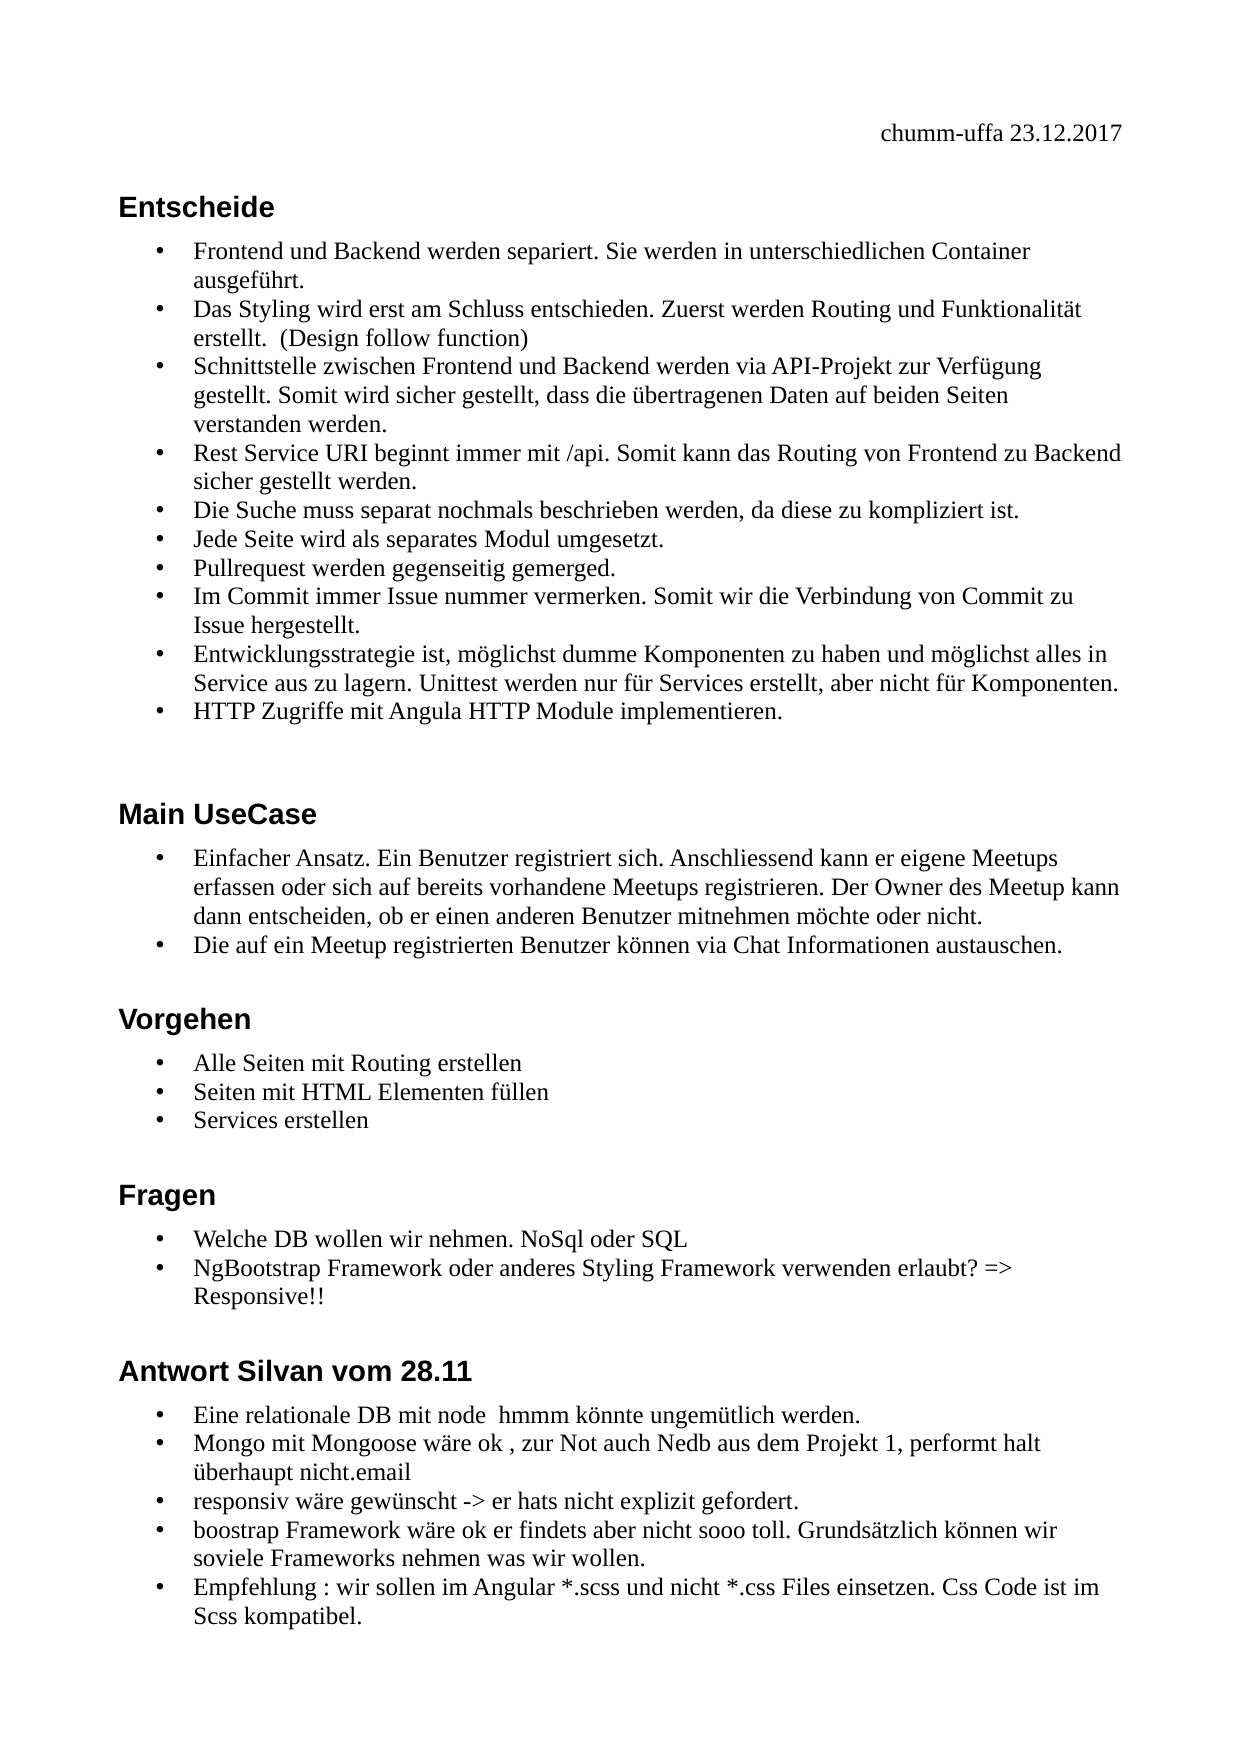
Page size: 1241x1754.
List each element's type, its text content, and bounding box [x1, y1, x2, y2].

list Das Styling wird erst am Schluss entschieden. Zuerst werden Routing und Funktionalität erstellt. (Design follow function) [156, 294, 1122, 351]
list Eine relationale DB mit node hmmm könnte ungemütlich werden. [156, 1400, 1122, 1428]
list Pullrequest werden gegenseitig gemerged. [156, 553, 1122, 581]
subtitle Main UseCase [118, 797, 1122, 831]
subtitle Antwort Silvan vom 28.11 [118, 1353, 1122, 1387]
subtitle Vorgehen [118, 1002, 1122, 1036]
list HTTP Zugriffe mit Angula HTTP Module implementieren. [156, 696, 1122, 725]
subtitle Fragen [118, 1178, 1122, 1211]
list boostrap Framework wäre ok er findets aber nicht sooo toll. Grundsätzlich können wir soviele Frameworks nehmen was wir wollen. [156, 1515, 1122, 1572]
list Jede Seite wird als separates Modul umgesetzt. [156, 524, 1122, 553]
list Seiten mit HTML Elementen füllen [156, 1077, 1122, 1106]
list Frontend und Backend werden separiert. Sie werden in unterschiedlichen Container ausgeführt. [156, 236, 1122, 294]
list NgBootstrap Framework oder anderes Styling Framework verwenden erlaubt? => Responsive!! [156, 1253, 1122, 1310]
list Die Suche muss separat nochmals beschrieben werden, da diese zu kompliziert ist. [156, 495, 1122, 524]
list Im Commit immer Issue nummer vermerken. Somit wir die Verbindung von Commit zu Issue hergestellt. [156, 581, 1122, 639]
list Alle Seiten mit Routing erstellen [156, 1048, 1122, 1077]
list Schnittstelle zwischen Frontend und Backend werden via API-Projekt zur Verfügung gestellt. Somit wird sicher gestellt, dass die übertragenen Daten auf beiden Seiten verstanden werden. [156, 351, 1122, 438]
list Die auf ein Meetup registrierten Benutzer können via Chat Informationen austauschen. [156, 930, 1122, 958]
list Rest Service URI beginnt immer mit /api. Somit kann das Routing von Frontend zu Backend sicher gestellt werden. [156, 438, 1122, 495]
list Empfehlung : wir sollen im Angular *.scss und nicht *.css Files einsetzen. Css Code ist im Scss kompatibel. [156, 1572, 1122, 1630]
text chumm-uffa 23.12.2017 [118, 118, 1122, 147]
subtitle Entscheide [118, 190, 1122, 224]
list responsiv wäre gewünscht -> er hats nicht explizit gefordert. [156, 1486, 1122, 1515]
list Services erstellen [156, 1106, 1122, 1134]
list Mongo mit Mongoose wäre ok , zur Not auch Nedb aus dem Projekt 1, performt halt überhaupt nicht.email [156, 1428, 1122, 1486]
list Entwicklungsstrategie ist, möglichst dumme Komponenten zu haben und möglichst alles in Service aus zu lagern. Unittest werden nur für Services erstellt, aber nicht für Komponenten. [156, 639, 1122, 696]
list Welche DB wollen wir nehmen. NoSql oder SQL [156, 1224, 1122, 1253]
list Einfacher Ansatz. Ein Benutzer registriert sich. Anschliessend kann er eigene Meetups erfassen oder sich auf bereits vorhandene Meetups registrieren. Der Owner des Meetup kann dann entscheiden, ob er einen anderen Benutzer mitnehmen möchte oder nicht. [156, 843, 1122, 930]
